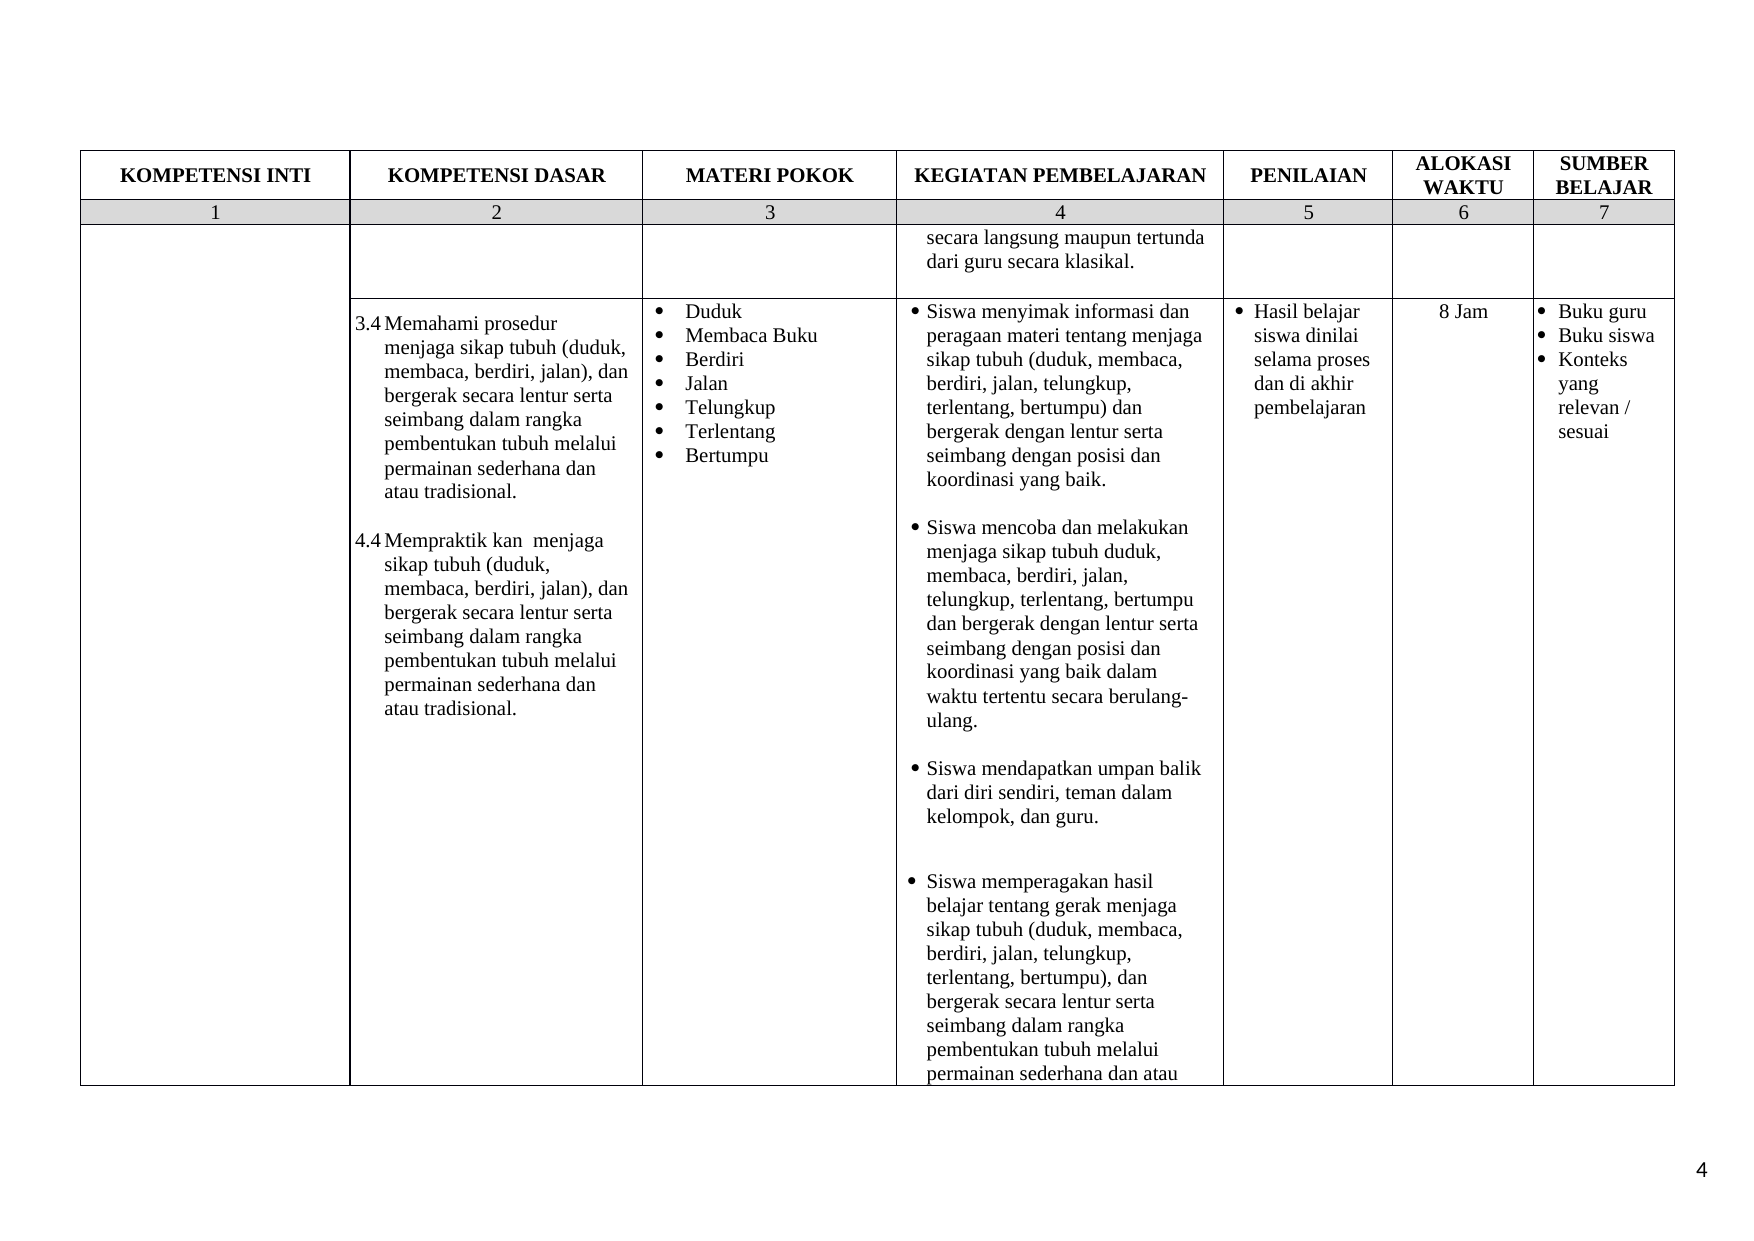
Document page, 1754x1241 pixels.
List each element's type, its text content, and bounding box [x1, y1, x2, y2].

table_cell Duduk Membaca Buku Berdiri Jalan Telungkup Terlentang Bertumpu [643, 299, 896, 1085]
table_cell [1224, 225, 1392, 297]
table_cell [351, 225, 642, 297]
table_cell [1534, 225, 1674, 297]
table_cell 8 Jam [1393, 299, 1533, 1085]
table_cell 1 [81, 200, 349, 224]
table_cell Memahami prosedur menjaga sikap tubuh (duduk, membaca, berdiri, jalan), dan bergerak secara lentur serta seimbang dalam rangka pembentukan tubuh melalui permainan sederhana dan atau tradisional. Mempraktik kan menjaga sikap tubuh (duduk, membaca, berdiri, jalan), dan bergerak secara lentur serta seimbang dalam rangka pembentukan tubuh melalui permainan sederhana dan atau tradisional. [351, 299, 642, 1085]
table_cell 7 [1534, 200, 1674, 224]
table_cell 4 [897, 200, 1223, 224]
table_cell 3 [643, 200, 896, 224]
table_header KEGIATAN PEMBELAJARAN [897, 151, 1223, 199]
table_cell Hasil belajar siswa dinilai selama proses dan di akhir pembelajaran [1224, 299, 1392, 1085]
table_header KOMPETENSI INTI [81, 151, 349, 199]
table_header SUMBER BELAJAR [1534, 151, 1674, 199]
table_header ALOKASI WAKTU [1393, 151, 1533, 199]
table_cell [643, 225, 896, 297]
table_cell 2 [351, 200, 642, 224]
table_cell [81, 225, 349, 1085]
table_header MATERI POKOK [643, 151, 896, 199]
table_header PENILAIAN [1224, 151, 1392, 199]
table_cell [1393, 225, 1533, 297]
table_cell secara langsung maupun tertunda dari guru secara klasikal. [897, 225, 1223, 297]
table_cell Buku guru Buku siswa Konteks yang relevan / sesuai [1534, 299, 1674, 1085]
table_cell 6 [1393, 200, 1533, 224]
table_cell 5 [1224, 200, 1392, 224]
table_cell Siswa menyimak informasi dan peragaan materi tentang menjaga sikap tubuh (duduk, membaca, berdiri, jalan, telungkup, terlentang, bertumpu) dan bergerak dengan lentur serta seimbang dengan posisi dan koordinasi yang baik. Siswa mencoba dan melakukan menjaga sikap tubuh duduk, membaca, berdiri, jalan, telungkup, terlentang, bertumpu dan bergerak dengan lentur serta seimbang dengan posisi dan koordinasi yang baik dalam waktu tertentu secara berulang-ulang. Siswa mendapatkan umpan balik dari diri sendiri, teman dalam kelompok, dan guru. Siswa memperagakan hasil belajar tentang gerak menjaga sikap tubuh (duduk, membaca, berdiri, jalan, telungkup, terlentang, bertumpu), dan bergerak secara lentur serta seimbang dalam rangka pembentukan tubuh melalui permainan sederhana dan atau [897, 299, 1223, 1085]
table_header KOMPETENSI DASAR [351, 151, 642, 199]
